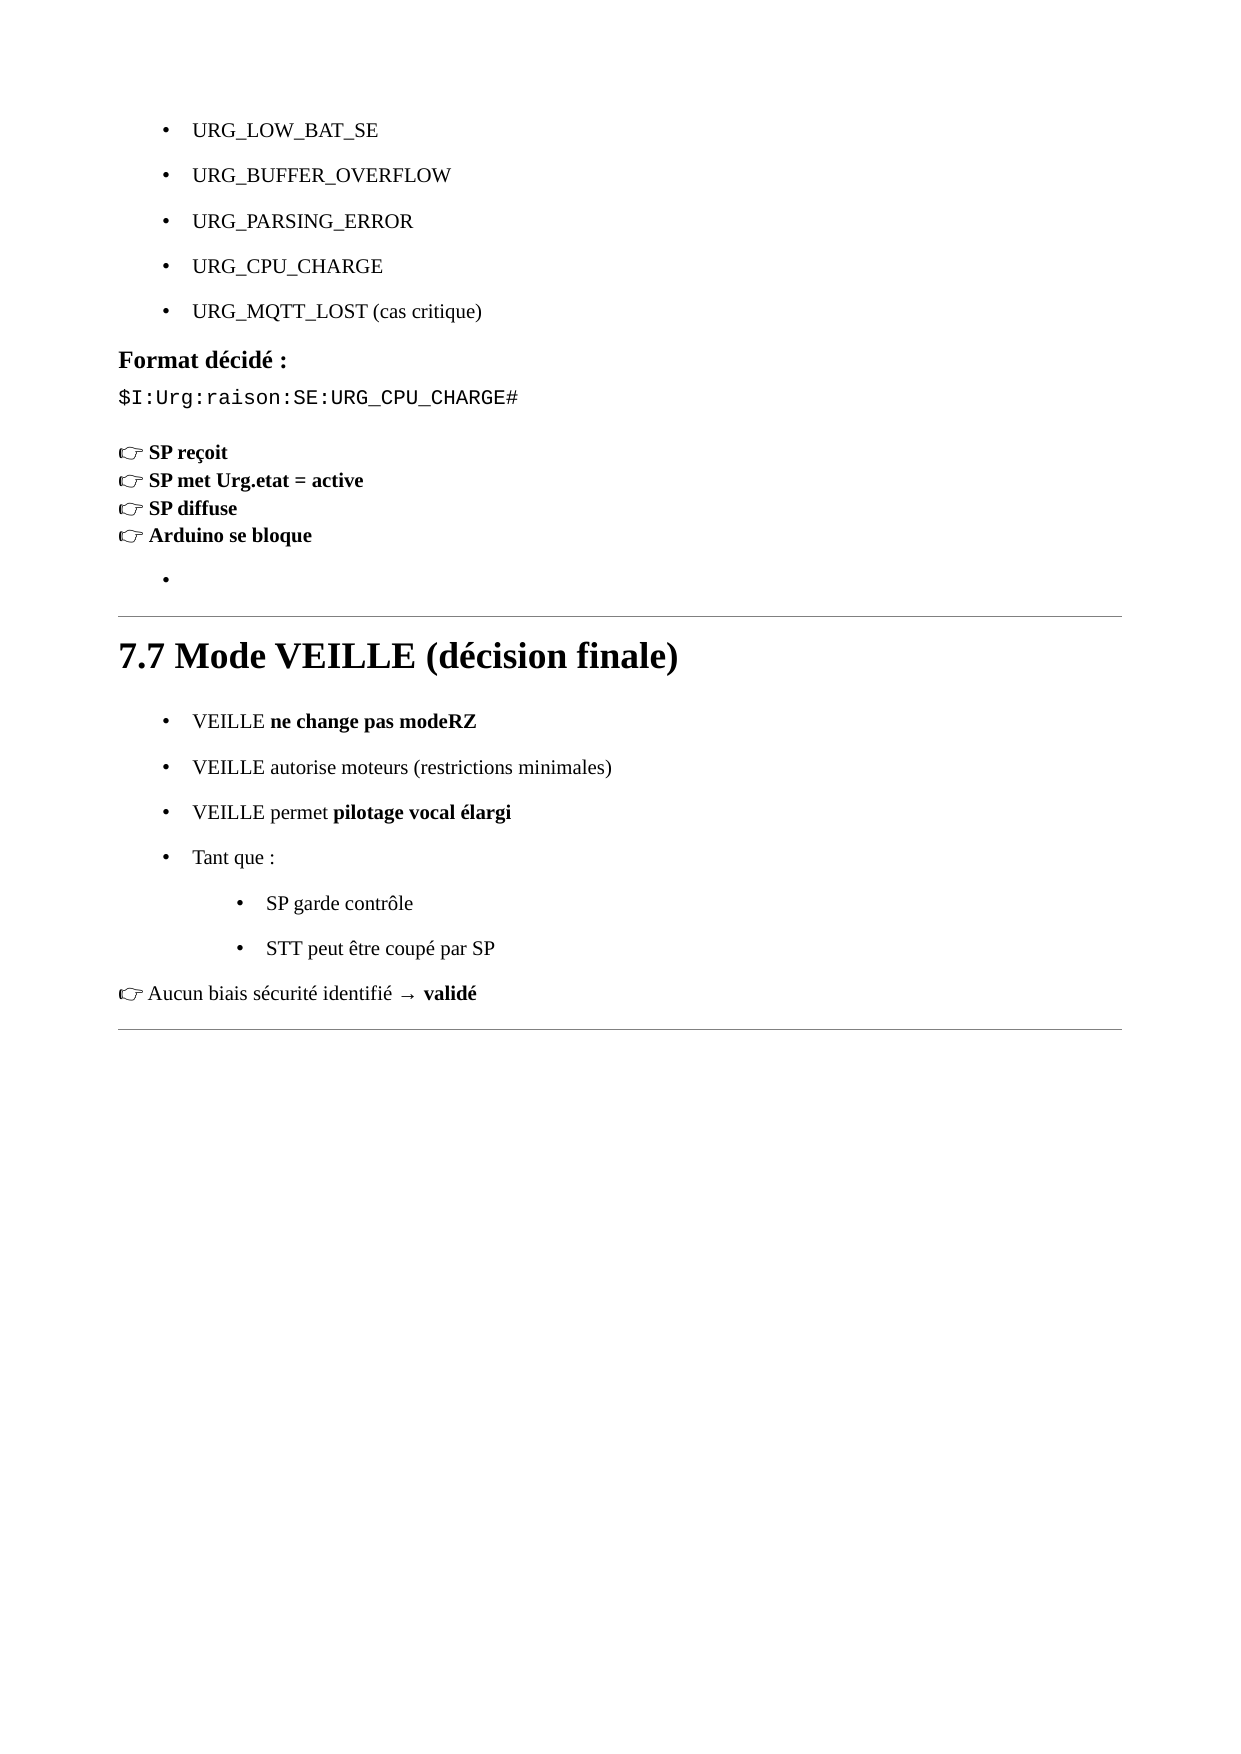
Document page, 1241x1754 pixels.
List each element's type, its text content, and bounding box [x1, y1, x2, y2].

text 👉 Aucun biais sécurité identifié → validé [118, 981, 1122, 1005]
list VEILLE autorise moteurs (restrictions minimales) [162, 754, 1122, 779]
list STT peut être coupé par SP [236, 936, 1122, 960]
list URG_PARSING_ERROR [162, 209, 1122, 233]
list Tant que : [162, 845, 1122, 869]
list VEILLE ne change pas modeRZ [162, 709, 1122, 733]
list URG_LOW_BAT_SE [162, 118, 1122, 142]
list SP garde contrôle [236, 891, 1122, 914]
list URG_BUFFER_OVERFLOW [162, 163, 1122, 187]
list URG_MQTT_LOST (cas critique) [162, 299, 1122, 323]
text $I:Urg:raison:SE:URG_CPU_CHARGE# [118, 387, 1122, 410]
text 👉 SP reçoit 👉 SP met Urg.etat = active 👉 SP diffuse 👉 Arduino se bloque [118, 440, 1122, 547]
list URG_CPU_CHARGE [162, 254, 1122, 278]
list VEILLE permet pilotage vocal élargi [162, 800, 1122, 824]
subtitle Format décidé : [118, 345, 1122, 374]
subtitle 7.7 Mode VEILLE (décision finale) [118, 633, 1122, 676]
